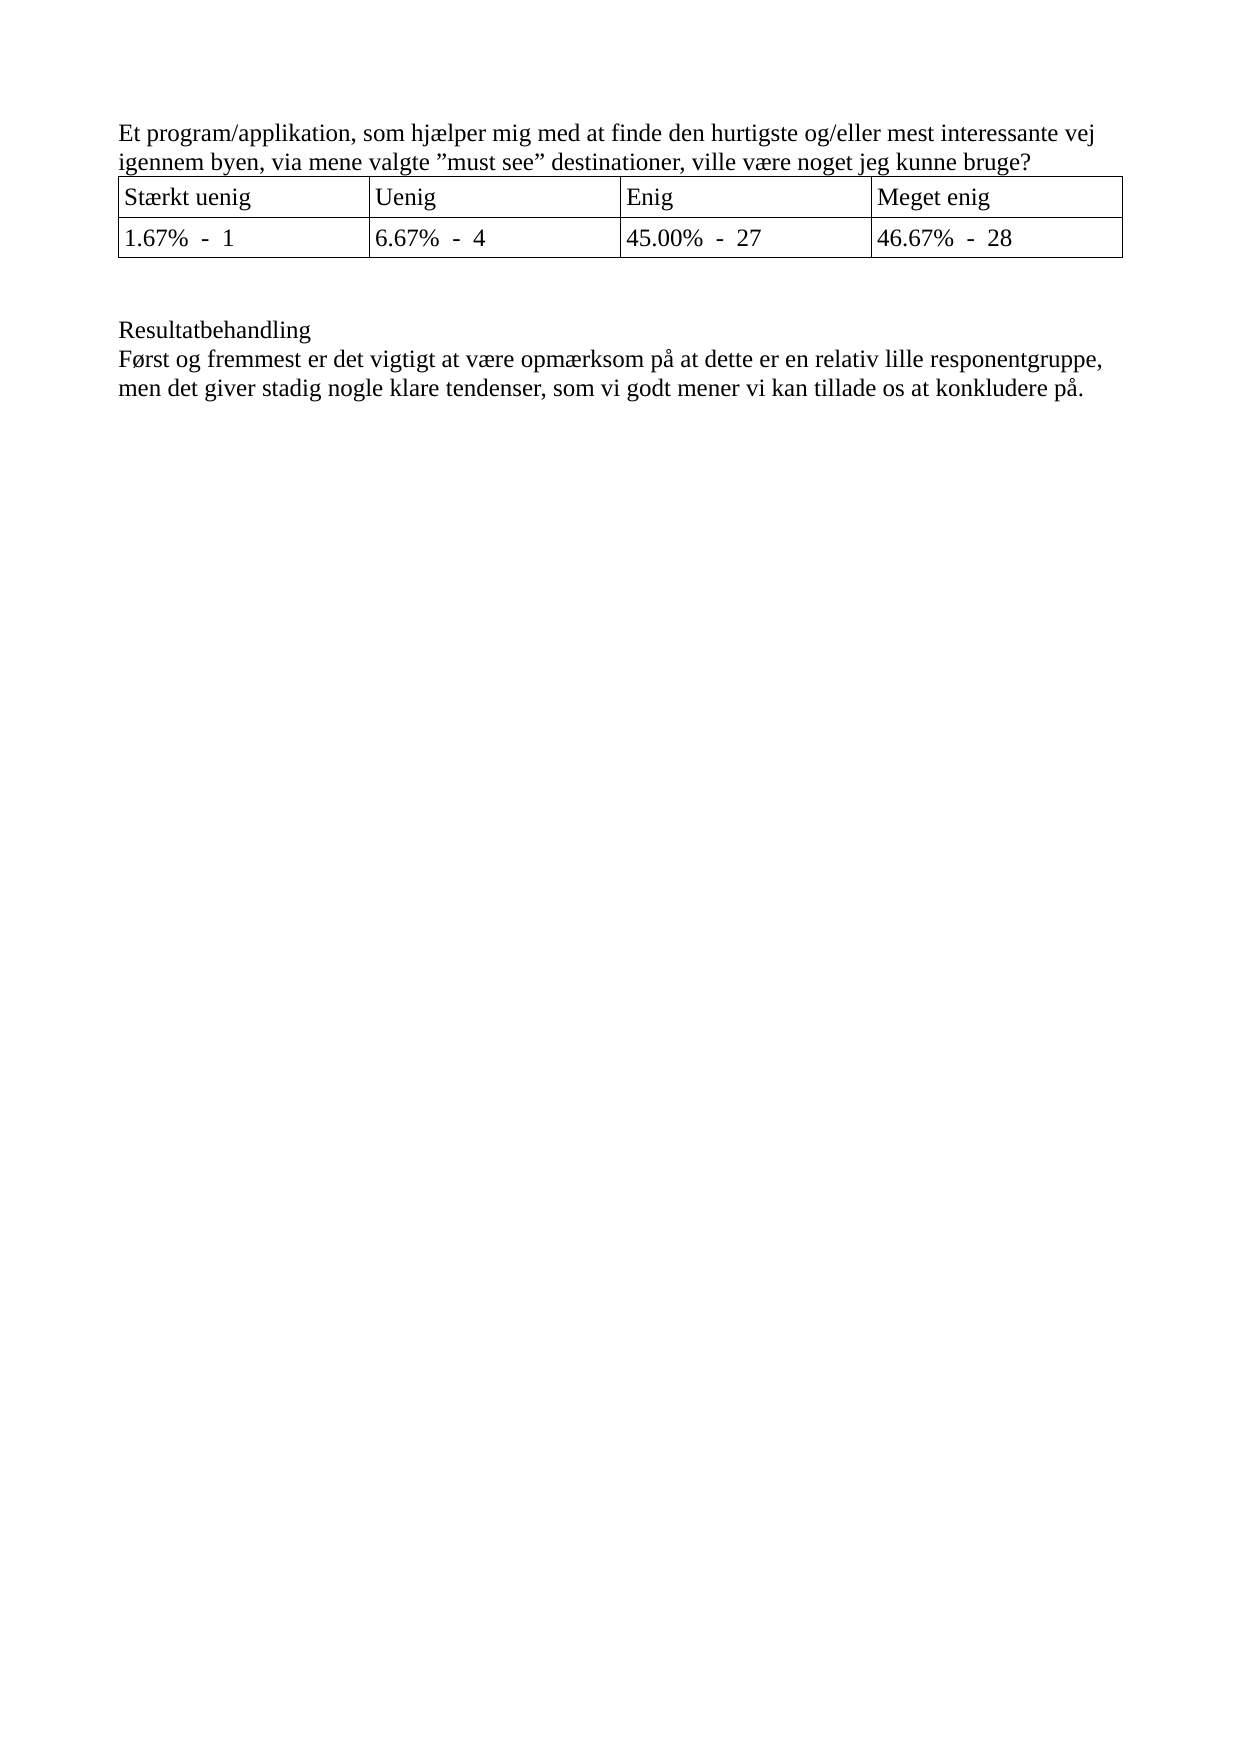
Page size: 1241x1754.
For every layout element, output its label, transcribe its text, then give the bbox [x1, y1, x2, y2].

table_cell 1.67% - 1 [119, 218, 369, 257]
text Resultatbehandling [118, 315, 1122, 344]
table_header Meget enig [872, 177, 1122, 216]
table_cell 45.00% - 27 [621, 218, 871, 257]
table_cell 6.67% - 4 [370, 218, 620, 257]
table_header Stærkt uenig [119, 177, 369, 216]
table_header Enig [621, 177, 871, 216]
table_cell 46.67% - 28 [872, 218, 1122, 257]
table_header Uenig [370, 177, 620, 216]
text Et program/applikation, som hjælper mig med at finde den hurtigste og/eller mest interessante vej igennem byen, via mene valgte ”must see” destinationer, ville være noget jeg kunne bruge? [118, 118, 1122, 176]
text Først og fremmest er det vigtigt at være opmærksom på at dette er en relativ lille responentgruppe, men det giver stadig nogle klare tendenser, som vi godt mener vi kan tillade os at konkludere på. [118, 344, 1122, 401]
